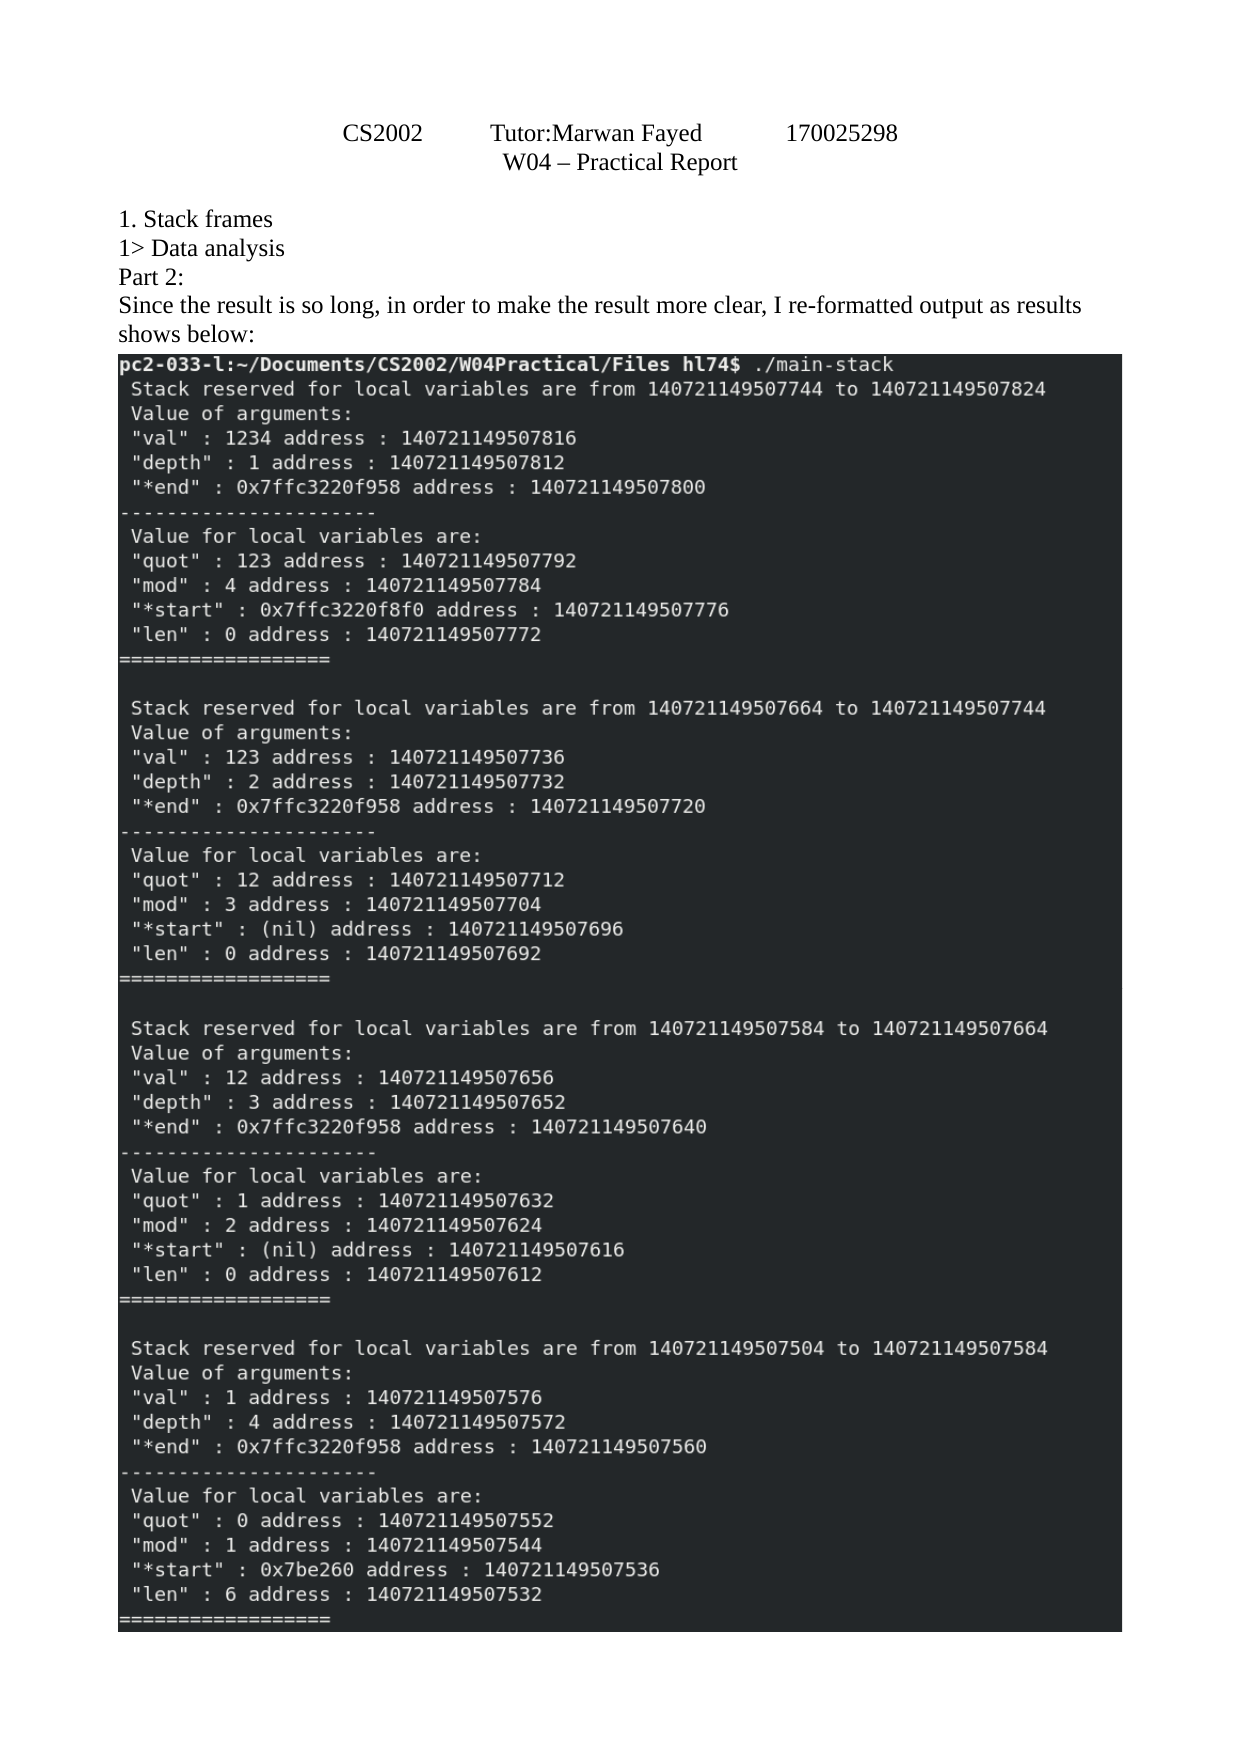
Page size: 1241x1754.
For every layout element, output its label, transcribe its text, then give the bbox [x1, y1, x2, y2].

text Since the result is so long, in order to make the result more clear, I re-formatted output as results shows below: [118, 291, 1122, 348]
text 1. Stack frames [118, 204, 1122, 233]
text 1> Data analysis [118, 233, 1122, 262]
text Part 2: [118, 262, 1122, 291]
text CS2002 Tutor:Marwan Fayed 170025298 [118, 118, 1122, 147]
picture [118, 354, 1123, 1632]
text W04 – Practical Report [118, 147, 1122, 176]
